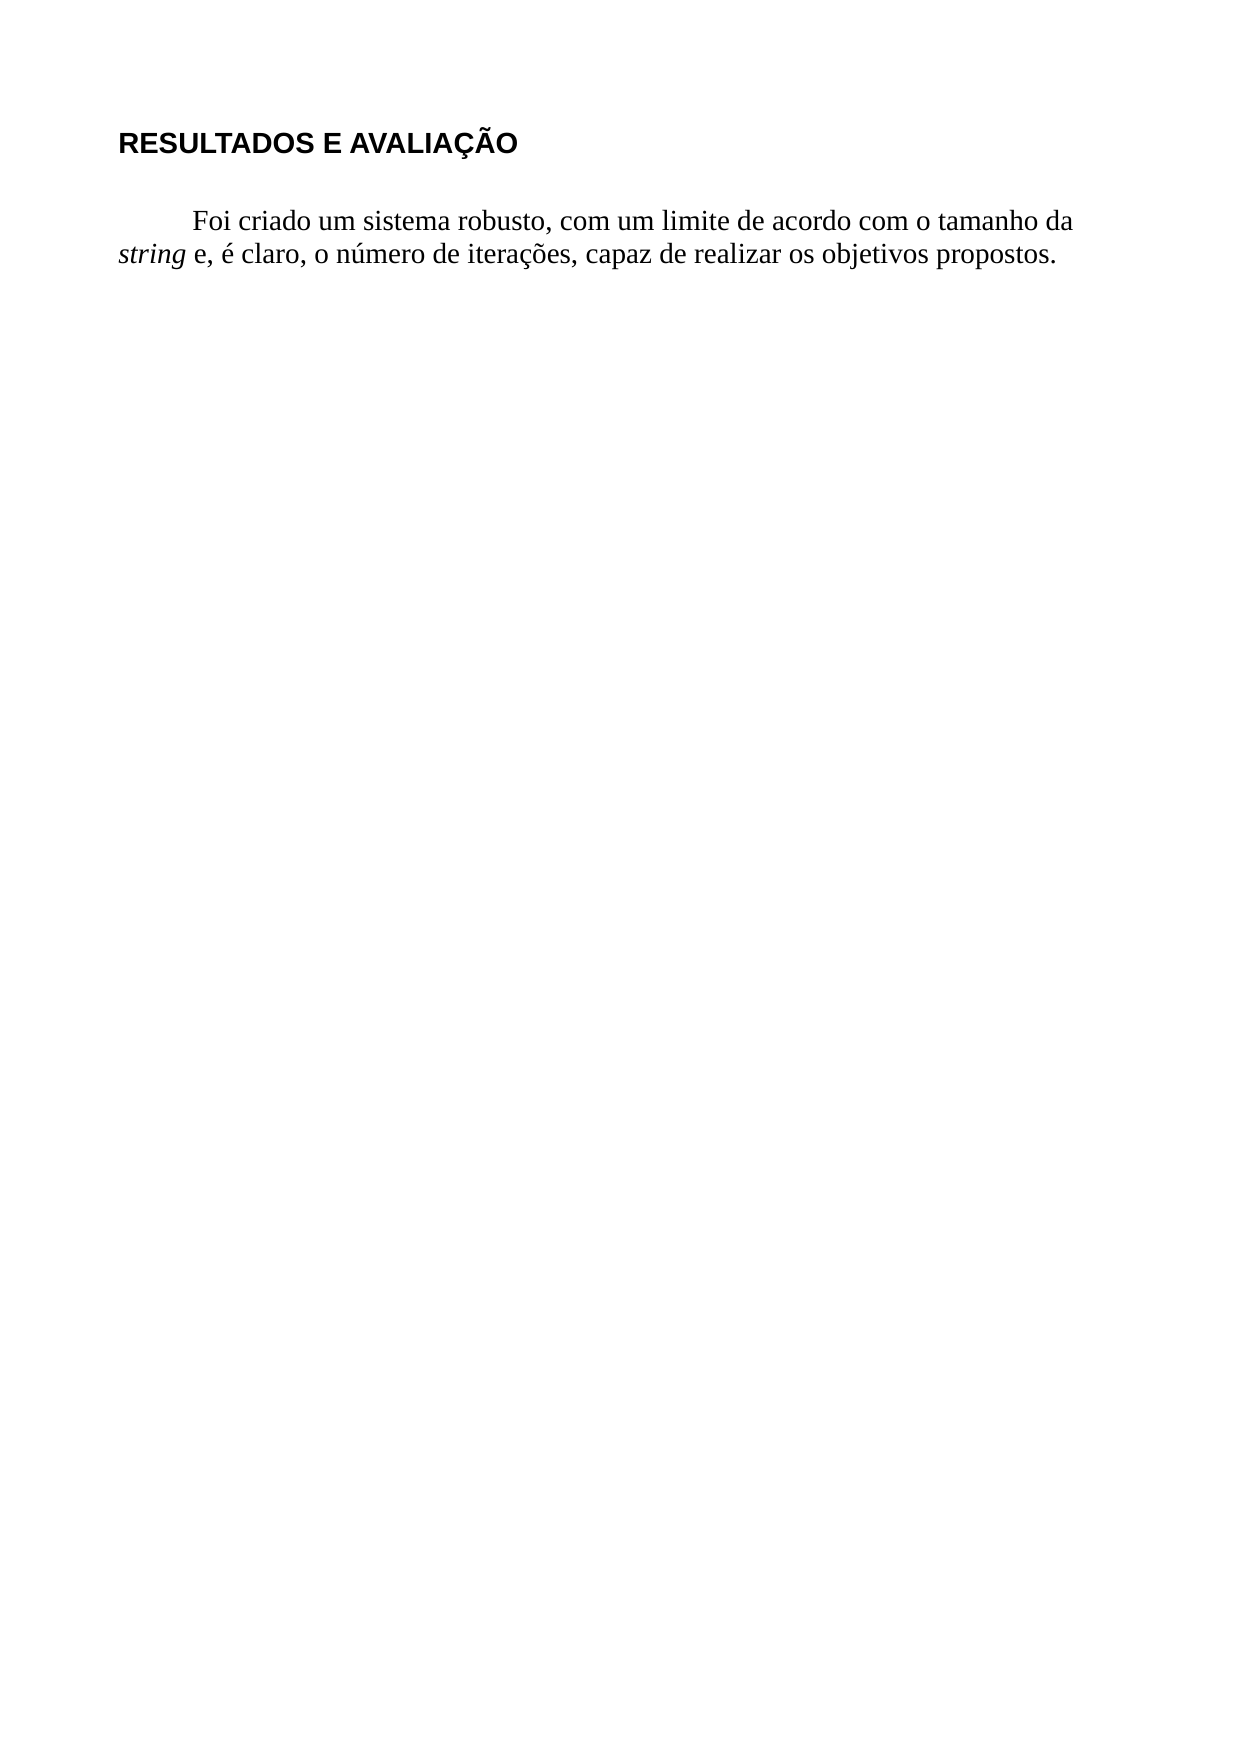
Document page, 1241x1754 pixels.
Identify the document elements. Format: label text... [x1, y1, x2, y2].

subtitle RESULTADOS E AVALIAÇÃO [118, 118, 1122, 162]
text Foi criado um sistema robusto, com um limite de acordo com o tamanho da string e, é claro, o número de iterações, capaz de realizar os objetivos propostos. [118, 203, 1122, 270]
